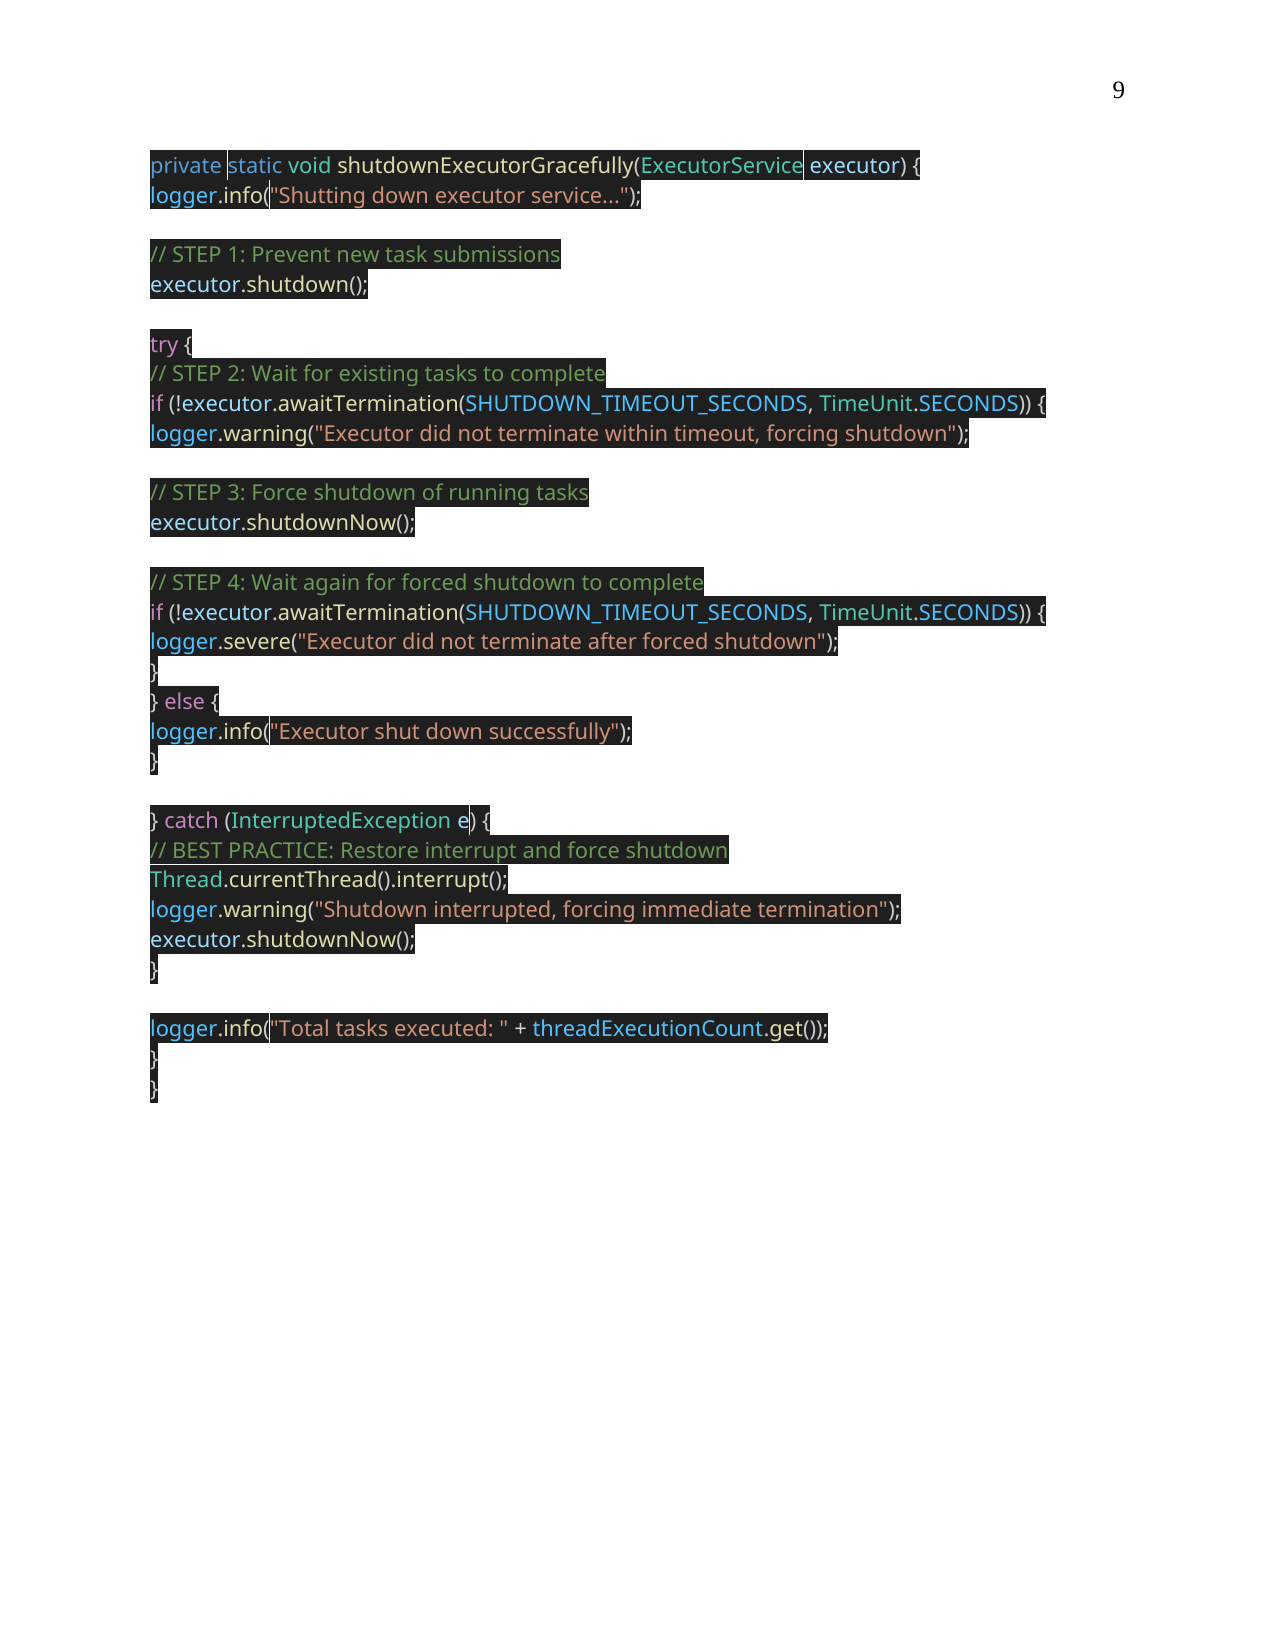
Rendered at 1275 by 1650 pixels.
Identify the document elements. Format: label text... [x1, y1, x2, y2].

text // STEP 1: Prevent new task submissions [150, 239, 1125, 269]
text } else { [150, 686, 1125, 716]
text // STEP 3: Force shutdown of running tasks [150, 477, 1125, 507]
text // STEP 2: Wait for existing tasks to complete [150, 358, 1125, 388]
text if (!executor.awaitTermination(SHUTDOWN_TIMEOUT_SECONDS, TimeUnit.SECONDS)) { [150, 388, 1125, 418]
text private static void shutdownExecutorGracefully(ExecutorService executor) { [150, 150, 1125, 180]
text if (!executor.awaitTermination(SHUTDOWN_TIMEOUT_SECONDS, TimeUnit.SECONDS)) { [150, 596, 1125, 626]
text logger.warning("Executor did not terminate within timeout, forcing shutdown"); [150, 418, 1125, 448]
text logger.info("Shutting down executor service..."); [150, 180, 1125, 209]
text } [150, 745, 1125, 775]
text Thread.currentThread().interrupt(); [150, 864, 1125, 894]
text executor.shutdownNow(); [150, 507, 1125, 537]
text logger.info("Executor shut down successfully"); [150, 716, 1125, 745]
text } [150, 656, 1125, 686]
text // BEST PRACTICE: Restore interrupt and force shutdown [150, 835, 1125, 864]
text } [150, 1043, 1125, 1073]
text logger.info("Total tasks executed: " + threadExecutionCount.get()); [150, 1013, 1125, 1043]
text executor.shutdown(); [150, 269, 1125, 299]
text logger.severe("Executor did not terminate after forced shutdown"); [150, 626, 1125, 656]
text // STEP 4: Wait again for forced shutdown to complete [150, 567, 1125, 596]
text try { [150, 328, 1125, 358]
text logger.warning("Shutdown interrupted, forcing immediate termination"); [150, 894, 1125, 924]
text } [150, 1073, 1125, 1103]
text } [150, 954, 1125, 984]
text executor.shutdownNow(); [150, 924, 1125, 954]
text } catch (InterruptedException e) { [150, 805, 1125, 835]
